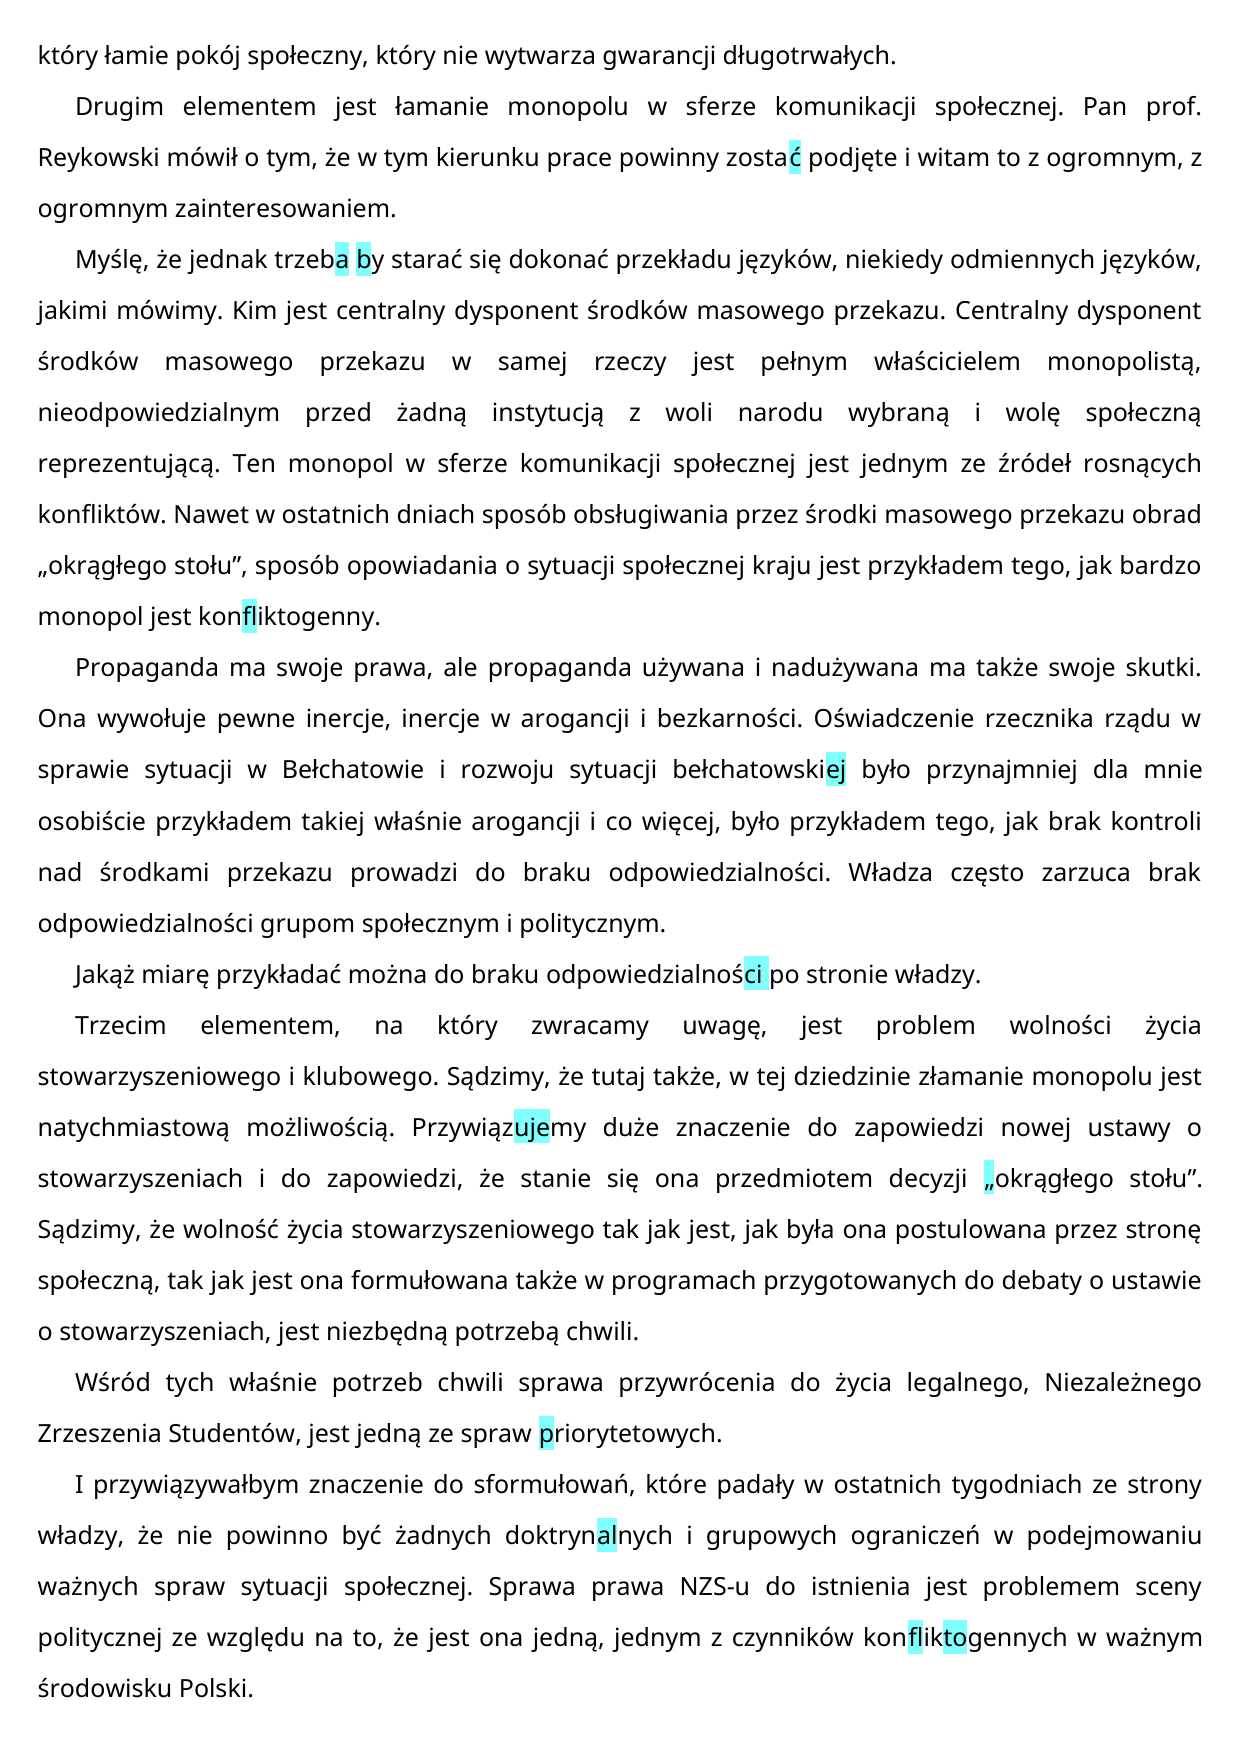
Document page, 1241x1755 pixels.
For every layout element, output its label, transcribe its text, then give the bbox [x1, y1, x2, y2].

text I przywiązywałbym znaczenie do sformułowań, które padały w ostatnich tygodniach ze strony władzy, że nie powinno być żadnych doktrynalnych i grupowych ograniczeń w podejmowaniu ważnych spraw sytuacji społecznej. Sprawa prawa NZS-u do istnienia jest problemem sceny politycznej ze względu na to, że jest ona jedną, jednym z czynników konfliktogennych w ważnym środowisku Polski. [37, 1467, 1203, 1705]
text Jakąż miarę przykładać można do braku odpowiedzialności po stronie władzy. [37, 956, 1203, 990]
text Drugim elementem jest łamanie monopolu w sferze komunikacji społecznej. Pan prof. Reykowski mówił o tym, że w tym kierunku prace powinny zostać podjęte i witam to z ogromnym, z ogromnym zainteresowaniem. [37, 88, 1203, 225]
text Wśród tych właśnie potrzeb chwili sprawa przywrócenia do życia legalnego, Niezależnego Zrzeszenia Studentów, jest jedną ze spraw priorytetowych. [37, 1364, 1203, 1450]
text Myślę, że jednak trzeba by starać się dokonać przekładu języków, niekiedy odmiennych języków, jakimi mówimy. Kim jest centralny dysponent środków masowego przekazu. Centralny dysponent środków masowego przekazu w samej rzeczy jest pełnym właścicielem monopolistą, nieodpowiedzialnym przed żadną instytucją z woli narodu wybraną i wolę społeczną reprezentującą. Ten monopol w sferze komunikacji społecznej jest jednym ze źródeł rosnących konfliktów. Nawet w ostatnich dniach sposób obsługiwania przez środki masowego przekazu obrad „okrągłego stołu”, sposób opowiadania o sytuacji społecznej kraju jest przykładem tego, jak bardzo monopol jest konfliktogenny. [37, 242, 1203, 633]
text Propaganda ma swoje prawa, ale propaganda używana i nadużywana ma także swoje skutki. Ona wywołuje pewne inercje, inercje w arogancji i bezkarności. Oświadczenie rzecznika rządu w sprawie sytuacji w Bełchatowie i rozwoju sytuacji bełchatowskiej było przynajmniej dla mnie osobiście przykładem takiej właśnie arogancji i co więcej, było przykładem tego, jak brak kontroli nad środkami przekazu prowadzi do braku odpowiedzialności. Władza często zarzuca brak odpowiedzialności grupom społecznym i politycznym. [37, 650, 1203, 939]
text Trzecim elementem, na który zwracamy uwagę, jest problem wolności życia stowarzyszeniowego i klubowego. Sądzimy, że tutaj także, w tej dziedzinie złamanie monopolu jest natychmiastową możliwością. Przywiązujemy duże znaczenie do zapowiedzi nowej ustawy o stowarzyszeniach i do zapowiedzi, że stanie się ona przedmiotem decyzji „okrągłego stołu”. Sądzimy, że wolność życia stowarzyszeniowego tak jak jest, jak była ona postulowana przez stronę społeczną, tak jak jest ona formułowana także w programach przygotowanych do debaty o ustawie o stowarzyszeniach, jest niezbędną potrzebą chwili. [37, 1007, 1203, 1348]
text który łamie pokój społeczny, który nie wytwarza gwarancji długotrwałych. [37, 37, 1203, 72]
